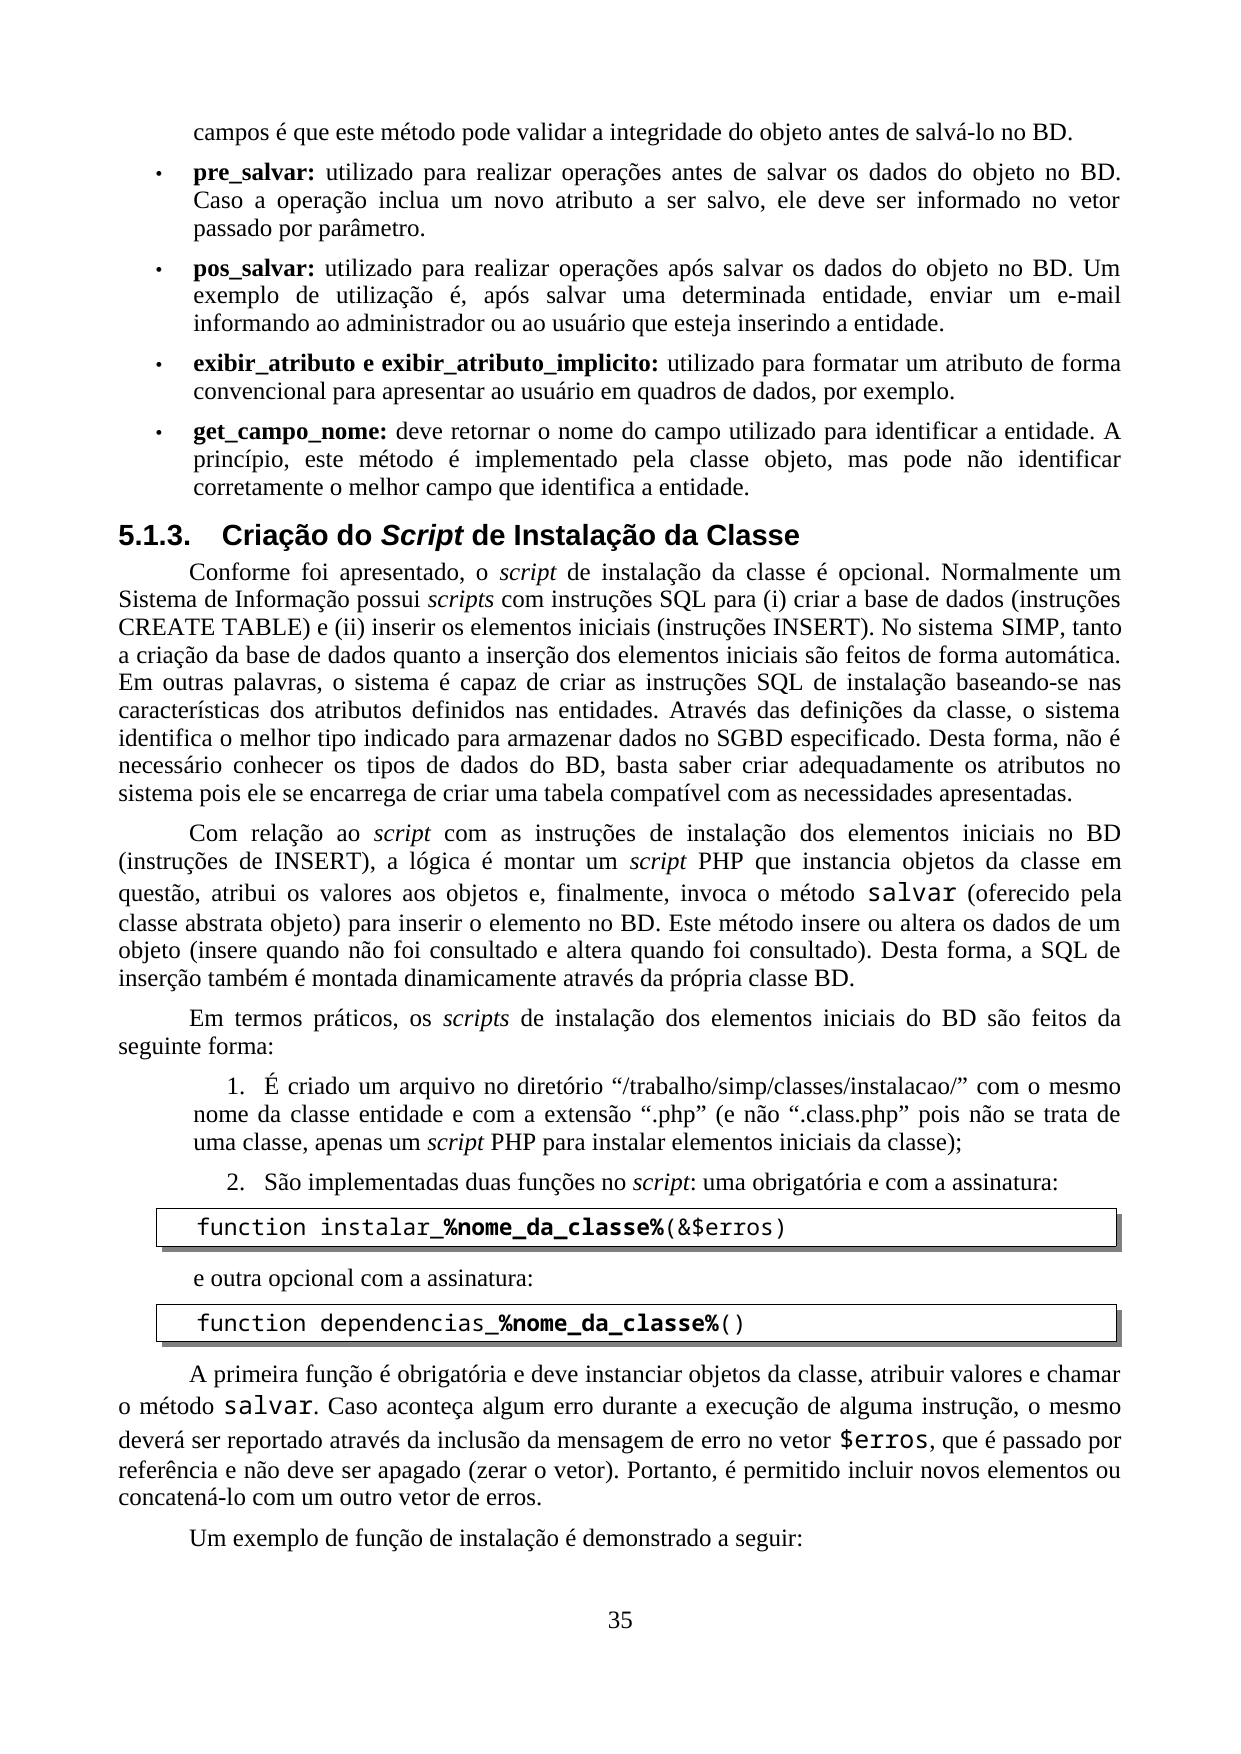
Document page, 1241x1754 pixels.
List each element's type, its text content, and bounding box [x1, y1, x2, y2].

list São implementadas duas funções no script: uma obrigatória e com a assinatura: [156, 1168, 1122, 1196]
list pre_salvar: utilizado para realizar operações antes de salvar os dados do objeto no BD. Caso a operação inclua um novo atributo a ser salvo, ele deve ser informado no vetor passado por parâmetro. [156, 158, 1122, 241]
list pos_salvar: utilizado para realizar operações após salvar os dados do objeto no BD. Um exemplo de utilização é, após salvar uma determinada entidade, enviar um e-mail informando ao administrador ou ao usuário que esteja inserindo a entidade. [156, 254, 1122, 337]
list get_campo_nome: deve retornar o nome do campo utilizado para identificar a entidade. A princípio, este método é implementado pela classe objeto, mas pode não identificar corretamente o melhor campo que identifica a entidade. [156, 417, 1122, 501]
list É criado um arquivo no diretório “/trabalho/simp/classes/instalacao/” com o mesmo nome da classe entidade e com a extensão “.php” (e não “.class.php” pois não se trata de uma classe, apenas um script PHP para instalar elementos iniciais da classe); [156, 1072, 1122, 1156]
list function dependencias_%nome_da_classe%() [157, 1305, 1116, 1341]
text Em termos práticos, os scripts de instalação dos elementos iniciais do BD são feitos da seguinte forma: [118, 1004, 1122, 1060]
text Conforme foi apresentado, o script de instalação da classe é opcional. Normalmente um Sistema de Informação possui scripts com instruções SQL para (i) criar a base de dados (instruções CREATE TABLE) e (ii) inserir os elementos iniciais (instruções INSERT). No sistema SIMP, tanto a criação da base de dados quanto a inserção dos elementos iniciais são feitos de forma automática. Em outras palavras, o sistema é capaz de criar as instruções SQL de instalação baseando-se nas características dos atributos definidos nas entidades. Através das definições da classe, o sistema identifica o melhor tipo indicado para armazenar dados no SGBD especificado. Desta forma, não é necessário conhecer os tipos de dados do BD, basta saber criar adequadamente os atributos no sistema pois ele se encarrega de criar uma tabela compatível com as necessidades apresentadas. [118, 558, 1122, 807]
text A primeira função é obrigatória e deve instanciar objetos da classe, atribuir valores e chamar o método salvar. Caso aconteça algum erro durante a execução de alguma instrução, o mesmo deverá ser reportado através da inclusão da mensagem de erro no vetor $erros, que é passado por referência e não deve ser apagado (zerar o vetor). Portanto, é permitido incluir novos elementos ou concatená-lo com um outro vetor de erros. [118, 1360, 1122, 1511]
list campos é que este método pode validar a integridade do objeto antes de salvá-lo no BD. [156, 118, 1122, 146]
list exibir_atributo e exibir_atributo_implicito: utilizado para formatar um atributo de forma convencional para apresentar ao usuário em quadros de dados, por exemplo. [156, 349, 1122, 405]
list e outra opcional com a assinatura: [156, 1264, 1122, 1292]
list function instalar_%nome_da_classe%(&$erros) [157, 1209, 1116, 1246]
subtitle Criação do Script de Instalação da Classe [118, 519, 1122, 552]
text Um exemplo de função de instalação é demonstrado a seguir: [118, 1524, 1122, 1551]
text Com relação ao script com as instruções de instalação dos elementos iniciais no BD (instruções de INSERT), a lógica é montar um script PHP que instancia objetos da classe em questão, atribui os valores aos objetos e, finalmente, invoca o método salvar (oferecido pela classe abstrata objeto) para inserir o elemento no BD. Este método insere ou altera os dados de um objeto (insere quando não foi consultado e altera quando foi consultado). Desta forma, a SQL de inserção também é montada dinamicamente através da própria classe BD. [118, 819, 1122, 992]
